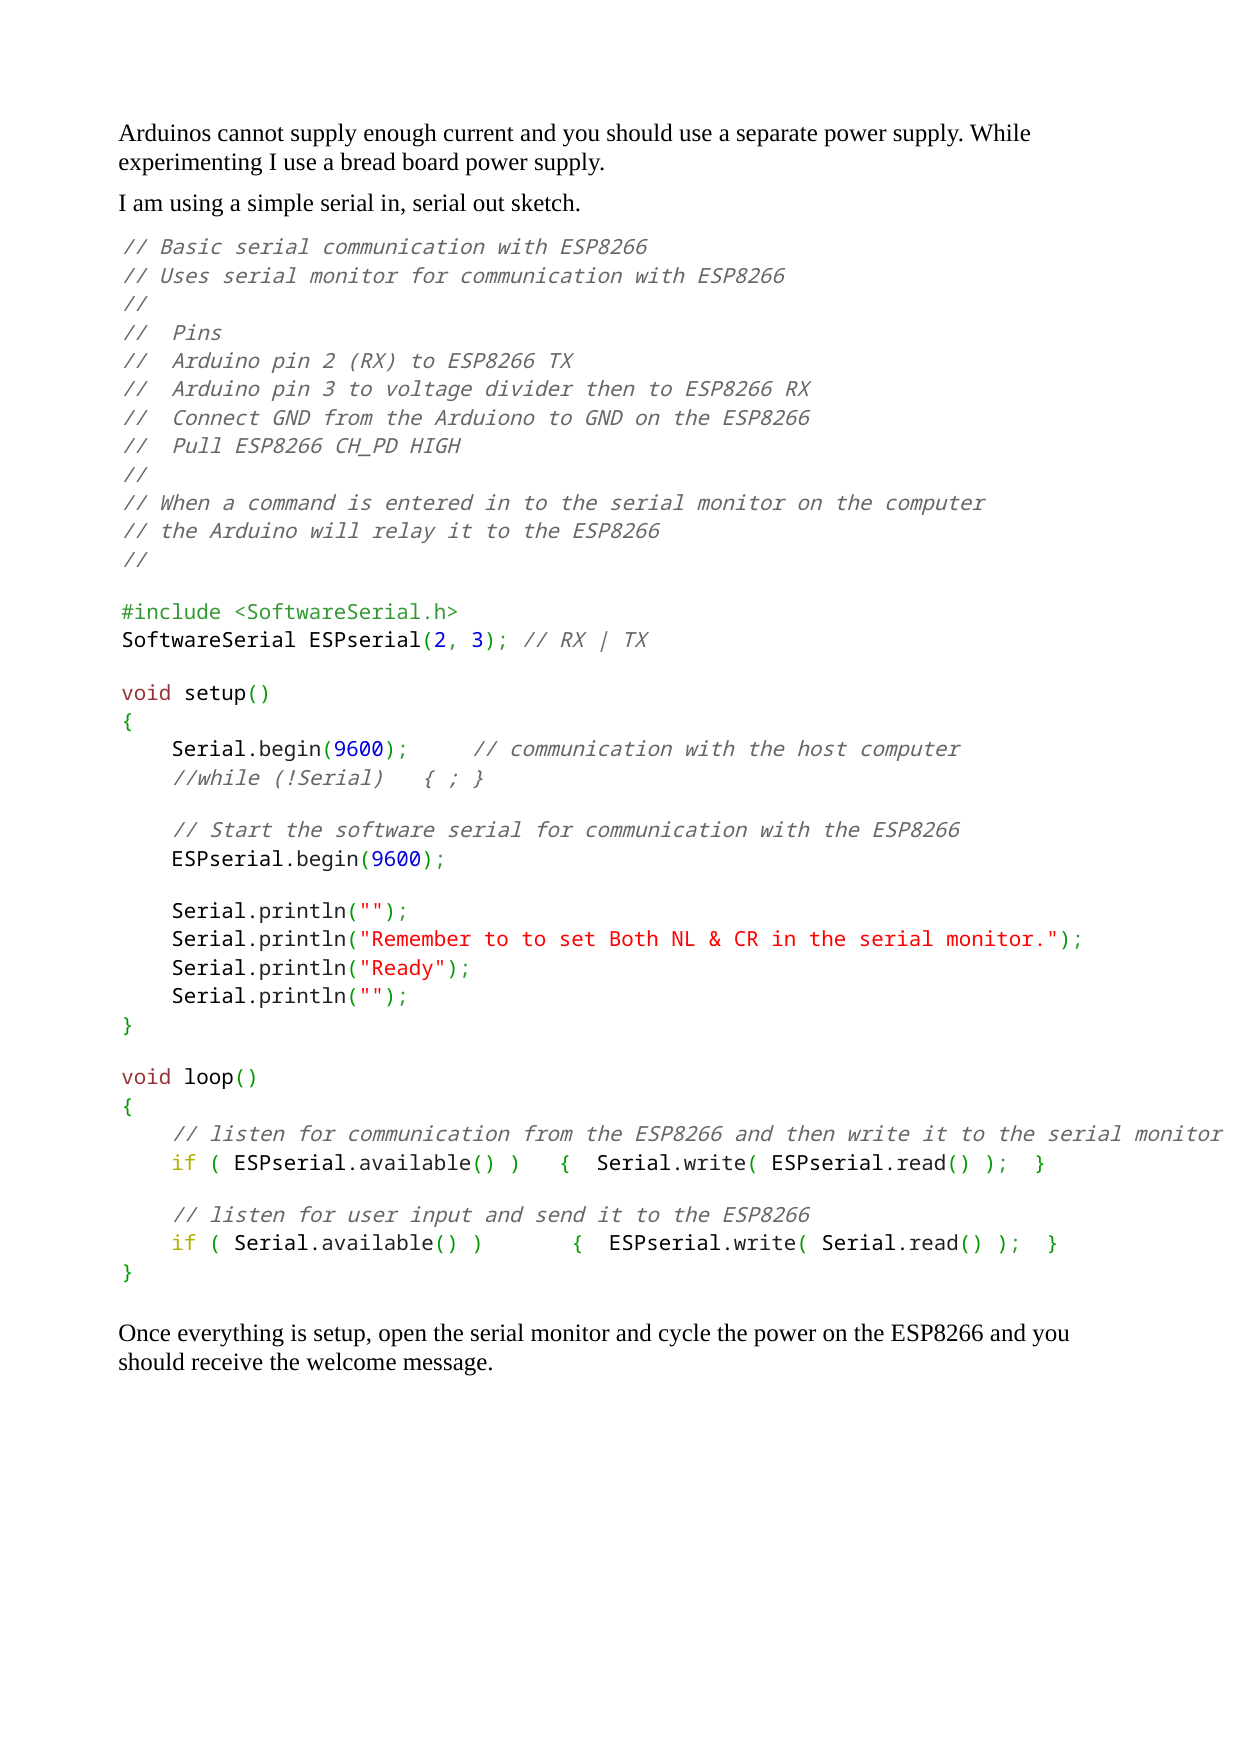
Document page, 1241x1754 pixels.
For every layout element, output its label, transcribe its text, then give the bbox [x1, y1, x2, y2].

table_header // Basic serial communication with ESP8266 // Uses serial monitor for communication with ESP8266 // // Pins // Arduino pin 2 (RX) to ESP8266 TX // Arduino pin 3 to voltage divider then to ESP8266 RX // Connect GND from the Arduiono to GND on the ESP8266 // Pull ESP8266 CH_PD HIGH // // When a command is entered in to the serial monitor on the computer // the Arduino will relay it to the ESP8266 // #include <SoftwareSerial.h> SoftwareSerial ESPserial(2, 3); // RX | TX void setup() { Serial.begin(9600); // communication with the host computer //while (!Serial) { ; } // Start the software serial for communication with the ESP8266 ESPserial.begin(9600); Serial.println(""); Serial.println("Remember to to set Both NL & CR in the serial monitor."); Serial.println("Ready"); Serial.println(""); } void loop() { // listen for communication from the ESP8266 and then write it to the serial monitor if ( ESPserial.available() ) { Serial.write( ESPserial.read() ); } // listen for user input and send it to the ESP8266 if ( Serial.available() ) { ESPserial.write( Serial.read() ); } } [118, 229, 1235, 1318]
text Once everything is setup, open the serial monitor and cycle the power on the ESP8266 and you should receive the welcome message. [118, 1318, 1122, 1375]
text I am using a simple serial in, serial out sketch. [118, 188, 1122, 217]
text Arduinos cannot supply enough current and you should use a separate power supply. While experimenting I use a bread board power supply. [118, 118, 1122, 176]
